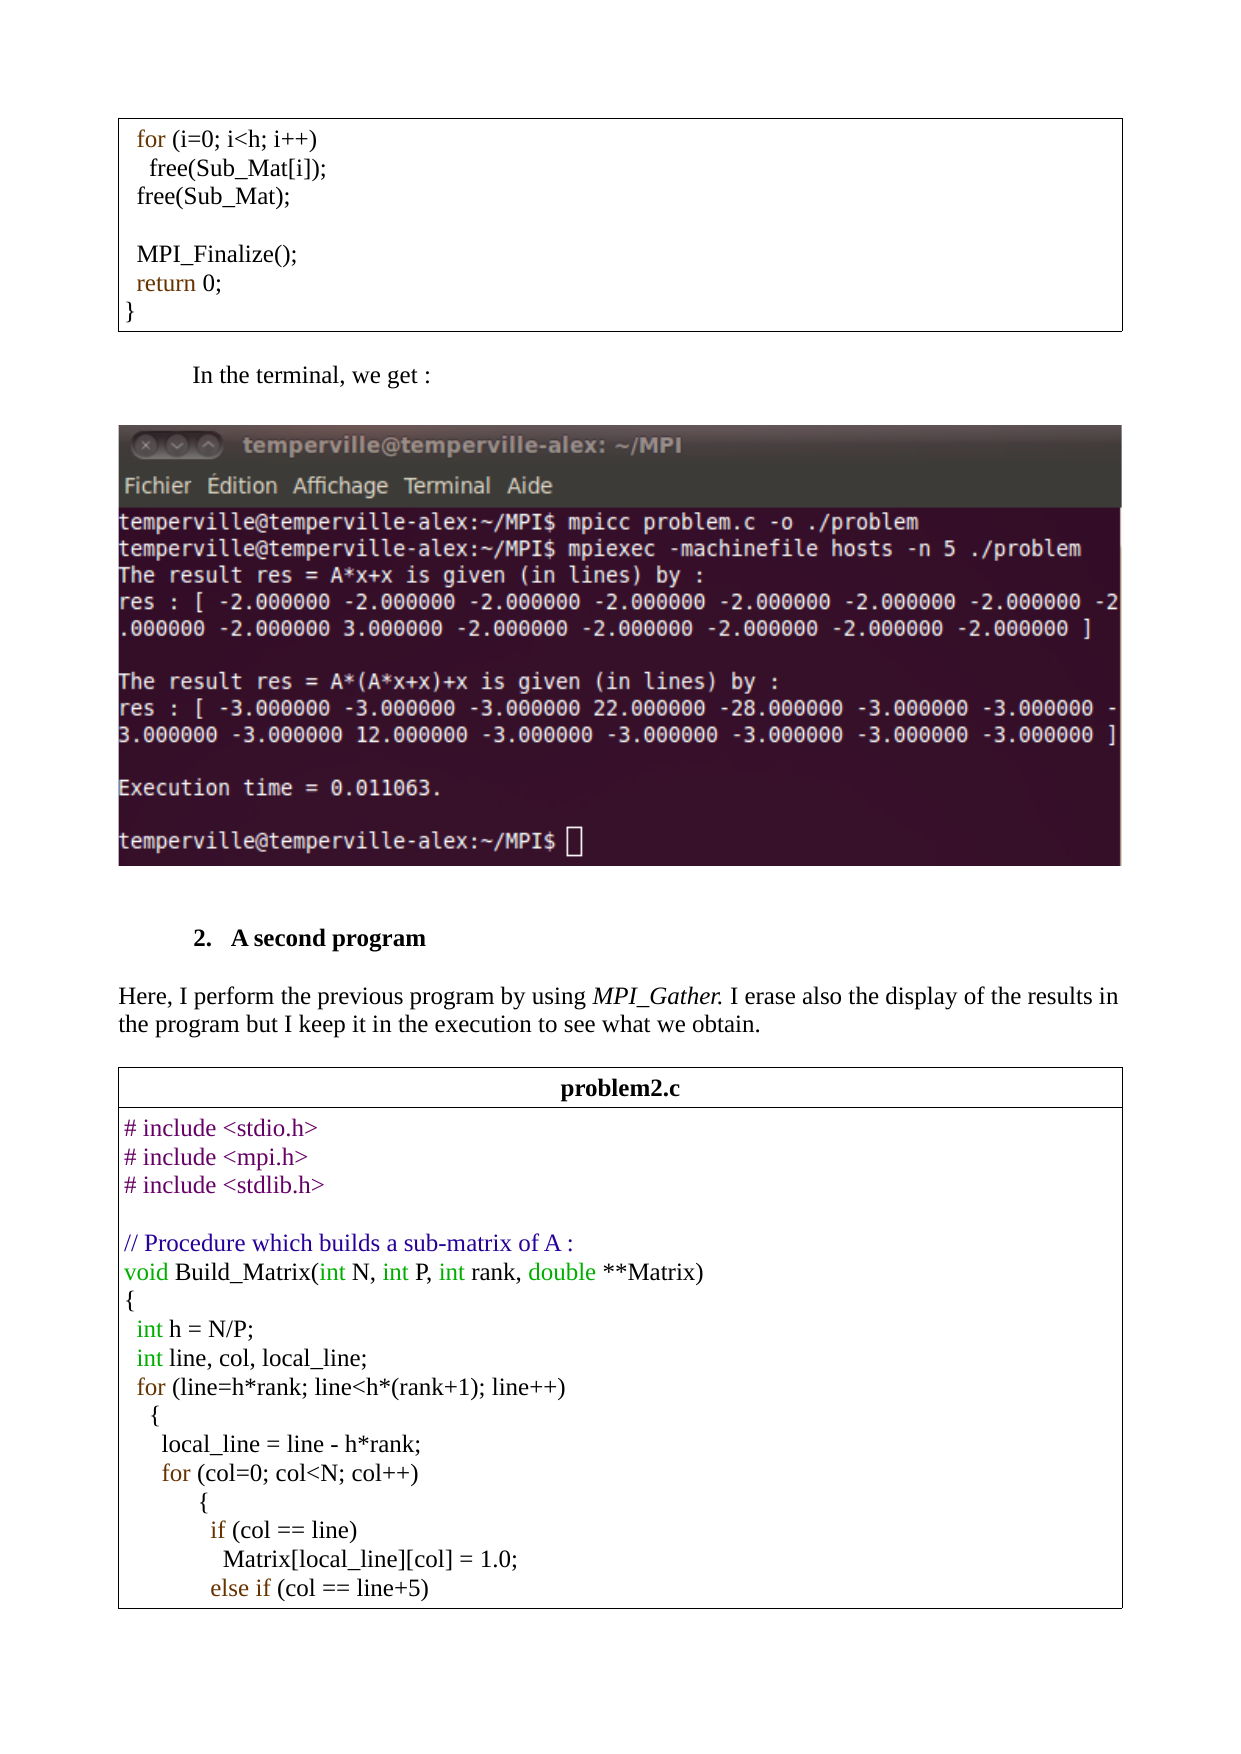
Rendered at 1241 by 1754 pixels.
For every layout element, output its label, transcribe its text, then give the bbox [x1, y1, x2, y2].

text In the terminal, we get : [118, 360, 1122, 388]
table_cell for (i=0; i<h; i++) free(Sub_Mat[i]); free(Sub_Mat); MPI_Finalize(); return 0; } [119, 119, 1122, 331]
table_cell # include <stdio.h> # include <mpi.h> # include <stdlib.h> // Procedure which builds a sub-matrix of A : void Build_Matrix(int N, int P, int rank, double **Matrix) { int h = N/P; int line, col, local_line; for (line=h*rank; line<h*(rank+1); line++) { local_line = line - h*rank; for (col=0; col<N; col++) { if (col == line) Matrix[local_line][col] = 1.0; else if (col == line+5) [119, 1108, 1122, 1608]
text Here, I perform the previous program by using MPI_Gather. I erase also the display of the results in the program but I keep it in the execution to see what we obtain. [118, 981, 1122, 1038]
list A second program [193, 923, 1122, 952]
table_header problem2.c [119, 1068, 1122, 1107]
picture [118, 425, 1122, 866]
